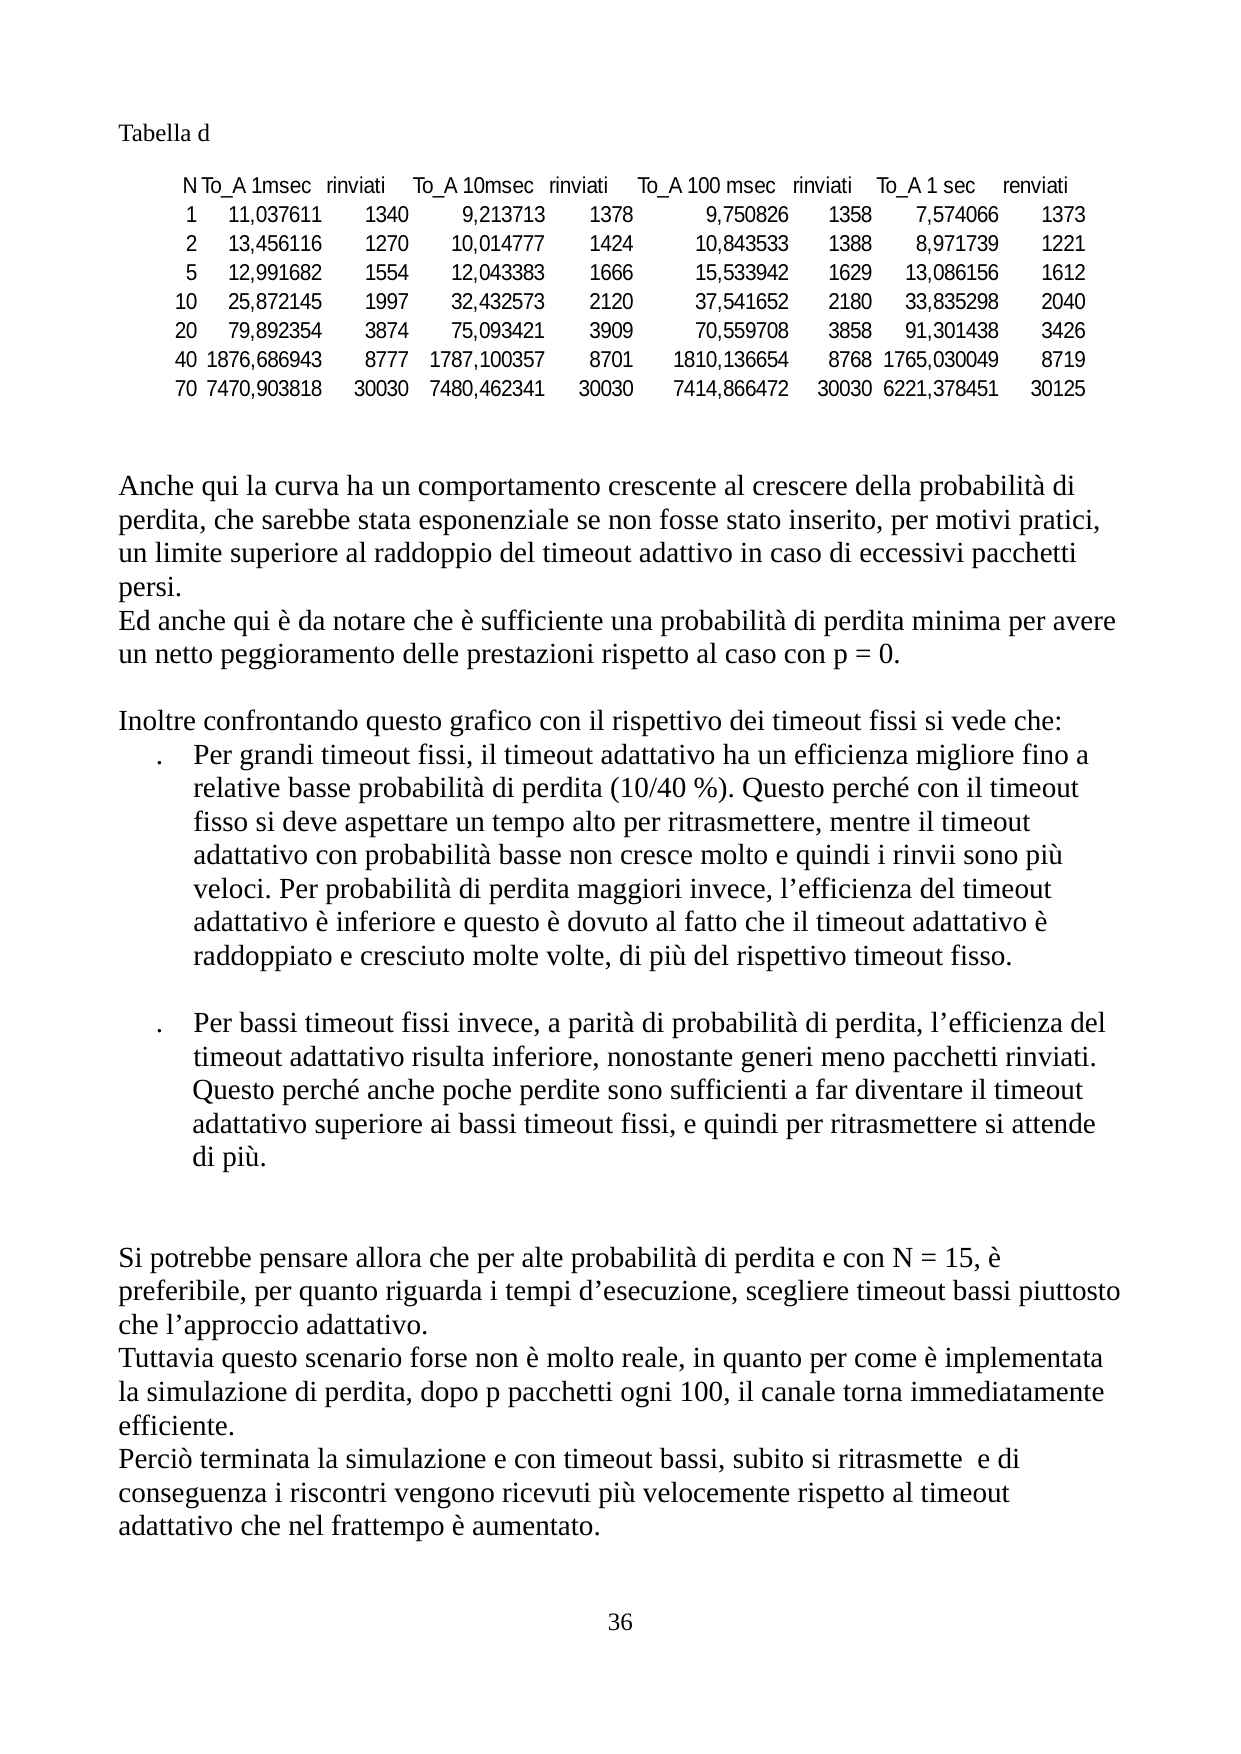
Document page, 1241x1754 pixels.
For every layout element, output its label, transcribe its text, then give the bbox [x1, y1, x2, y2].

text Tabella d [118, 118, 1122, 147]
list Per grandi timeout fissi, il timeout adattativo ha un efficienza migliore fino a relative basse probabilità di perdita (10/40 %). Questo perché con il timeout fisso si deve aspettare un tempo alto per ritrasmettere, mentre il timeout adattativo con probabilità basse non cresce molto e quindi i rinvii sono più veloci. Per probabilità di perdita maggiori invece, l’efficienza del timeout adattativo è inferiore e questo è dovuto al fatto che il timeout adattativo è raddoppiato e cresciuto molte volte, di più del rispettivo timeout fisso. [156, 737, 1122, 972]
text Ed anche qui è da notare che è sufficiente una probabilità di perdita minima per avere un netto peggioramento delle prestazioni rispetto al caso con p = 0. [118, 603, 1122, 670]
text Perciò terminata la simulazione e con timeout bassi, subito si ritrasmette e di conseguenza i riscontri vengono ricevuti più velocemente rispetto al timeout adattativo che nel frattempo è aumentato. [118, 1441, 1122, 1542]
text Si potrebbe pensare allora che per alte probabilità di perdita e con N = 15, è preferibile, per quanto riguarda i tempi d’esecuzione, scegliere timeout bassi piuttosto che l’approccio adattativo. [118, 1240, 1122, 1341]
text Questo perché anche poche perdite sono sufficienti a far diventare il timeout adattativo superiore ai bassi timeout fissi, e quindi per ritrasmettere si attende di più. [118, 1072, 1122, 1173]
text Inoltre confrontando questo grafico con il rispettivo dei timeout fissi si vede che: [118, 703, 1122, 737]
list Per bassi timeout fissi invece, a parità di probabilità di perdita, l’efficienza del timeout adattativo risulta inferiore, nonostante generi meno pacchetti rinviati. [156, 1005, 1122, 1072]
text Tuttavia questo scenario forse non è molto reale, in quanto per come è implementata la simulazione di perdita, dopo p pacchetti ogni 100, il canale torna immediatamente efficiente. [118, 1341, 1122, 1441]
text Anche qui la curva ha un comportamento crescente al crescere della probabilità di perdita, che sarebbe stata esponenziale se non fosse stato inserito, per motivi pratici, un limite superiore al raddoppio del timeout adattivo in caso di eccessivi pacchetti persi. [118, 468, 1122, 603]
